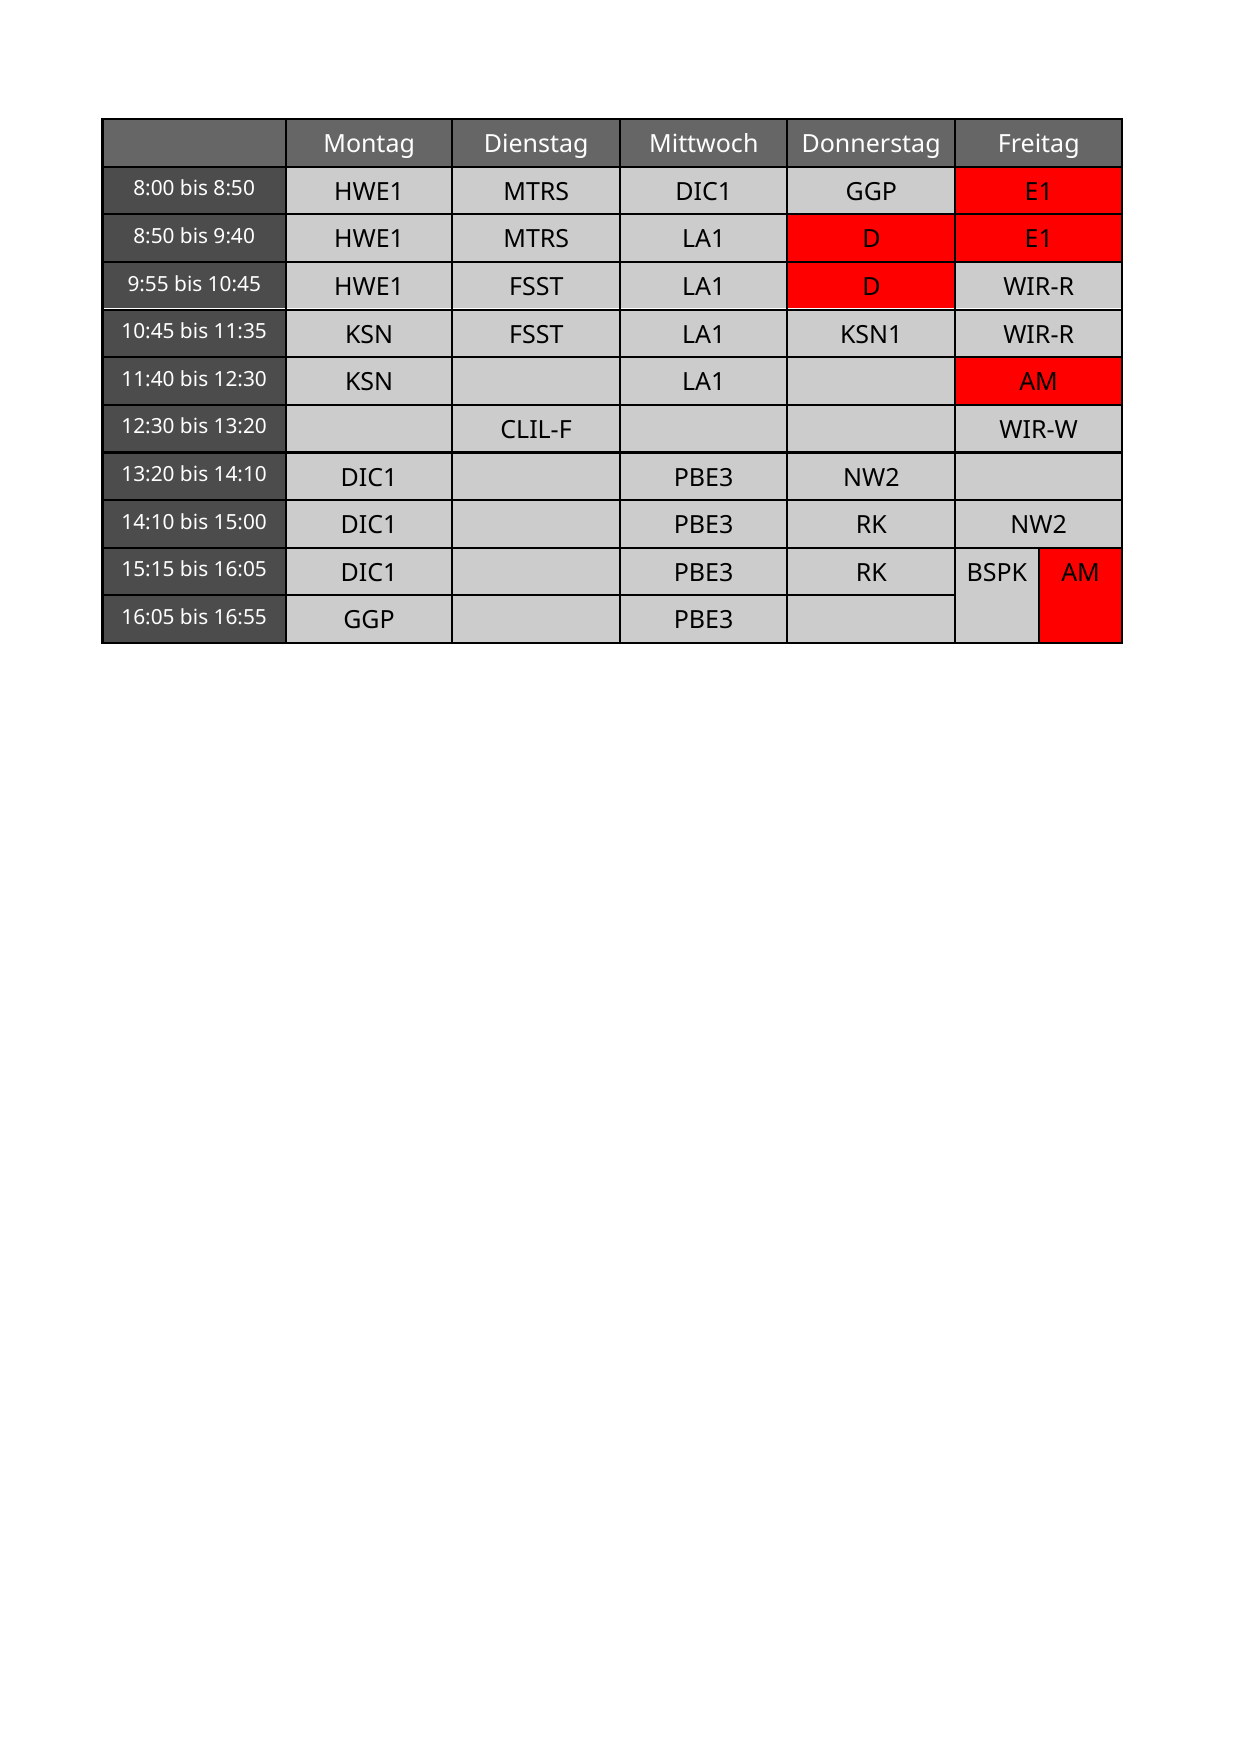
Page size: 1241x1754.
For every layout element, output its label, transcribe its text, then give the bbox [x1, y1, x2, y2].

table_cell 15:15 bis 16:05 [104, 549, 285, 594]
table_cell WIR-R [956, 311, 1121, 356]
table_cell LA1 [621, 311, 786, 356]
table_cell FSST [453, 311, 619, 356]
table_cell DIC1 [621, 168, 786, 213]
table_cell PBE3 [621, 549, 786, 594]
table_cell 14:10 bis 15:00 [104, 501, 285, 547]
table_cell MTRS [453, 215, 619, 261]
table_cell AM [1040, 549, 1121, 642]
table_cell E1 [956, 168, 1121, 213]
table_cell HWE1 [287, 168, 451, 213]
table_cell KSN1 [788, 311, 954, 356]
table_cell LA1 [621, 215, 786, 261]
table_cell NW2 [956, 501, 1121, 547]
table_cell PBE3 [621, 454, 786, 499]
table_cell E1 [956, 215, 1121, 261]
table_cell [956, 454, 1121, 499]
table_cell 8:00 bis 8:50 [104, 168, 285, 213]
table_cell [287, 406, 451, 451]
table_cell [788, 596, 954, 642]
table_cell KSN [287, 358, 451, 404]
table_cell PBE3 [621, 596, 786, 642]
table_cell LA1 [621, 358, 786, 404]
table_cell D [788, 263, 954, 308]
table_header Montag [287, 120, 451, 166]
table_cell [453, 501, 619, 547]
table_cell DIC1 [287, 454, 451, 499]
table_cell DIC1 [287, 549, 451, 594]
table_cell [788, 406, 954, 451]
table_header Dienstag [453, 120, 619, 166]
table_cell 10:45 bis 11:35 [104, 311, 285, 356]
table_cell FSST [453, 263, 619, 308]
table_cell LA1 [621, 263, 786, 308]
table_cell RK [788, 549, 954, 594]
table_cell NW2 [788, 454, 954, 499]
table_cell DIC1 [287, 501, 451, 547]
table_cell [453, 596, 619, 642]
table_cell D [788, 215, 954, 261]
table_cell [788, 358, 954, 404]
table_cell [621, 406, 786, 451]
table_cell 16:05 bis 16:55 [104, 596, 285, 642]
table_cell AM [956, 358, 1121, 404]
table_header Donnerstag [788, 120, 954, 166]
table_cell 12:30 bis 13:20 [104, 406, 285, 451]
table_cell 13:20 bis 14:10 [104, 454, 285, 499]
table_cell 11:40 bis 12:30 [104, 358, 285, 404]
table_cell HWE1 [287, 215, 451, 261]
table_cell 9:55 bis 10:45 [104, 263, 285, 308]
table_cell [453, 358, 619, 404]
table_header Freitag [956, 120, 1121, 166]
table_header [104, 120, 285, 166]
table_cell RK [788, 501, 954, 547]
table_cell GGP [788, 168, 954, 213]
table_header Mittwoch [621, 120, 786, 166]
table_cell WIR-R [956, 263, 1121, 308]
table_cell BSPK [956, 549, 1038, 642]
table_cell PBE3 [621, 501, 786, 547]
table_cell [453, 454, 619, 499]
table_cell GGP [287, 596, 451, 642]
table_cell WIR-W [956, 406, 1121, 451]
table_cell [453, 549, 619, 594]
table_cell MTRS [453, 168, 619, 213]
table_cell HWE1 [287, 263, 451, 308]
table_cell CLIL-F [453, 406, 619, 451]
table_cell 8:50 bis 9:40 [104, 215, 285, 261]
table_cell KSN [287, 311, 451, 356]
